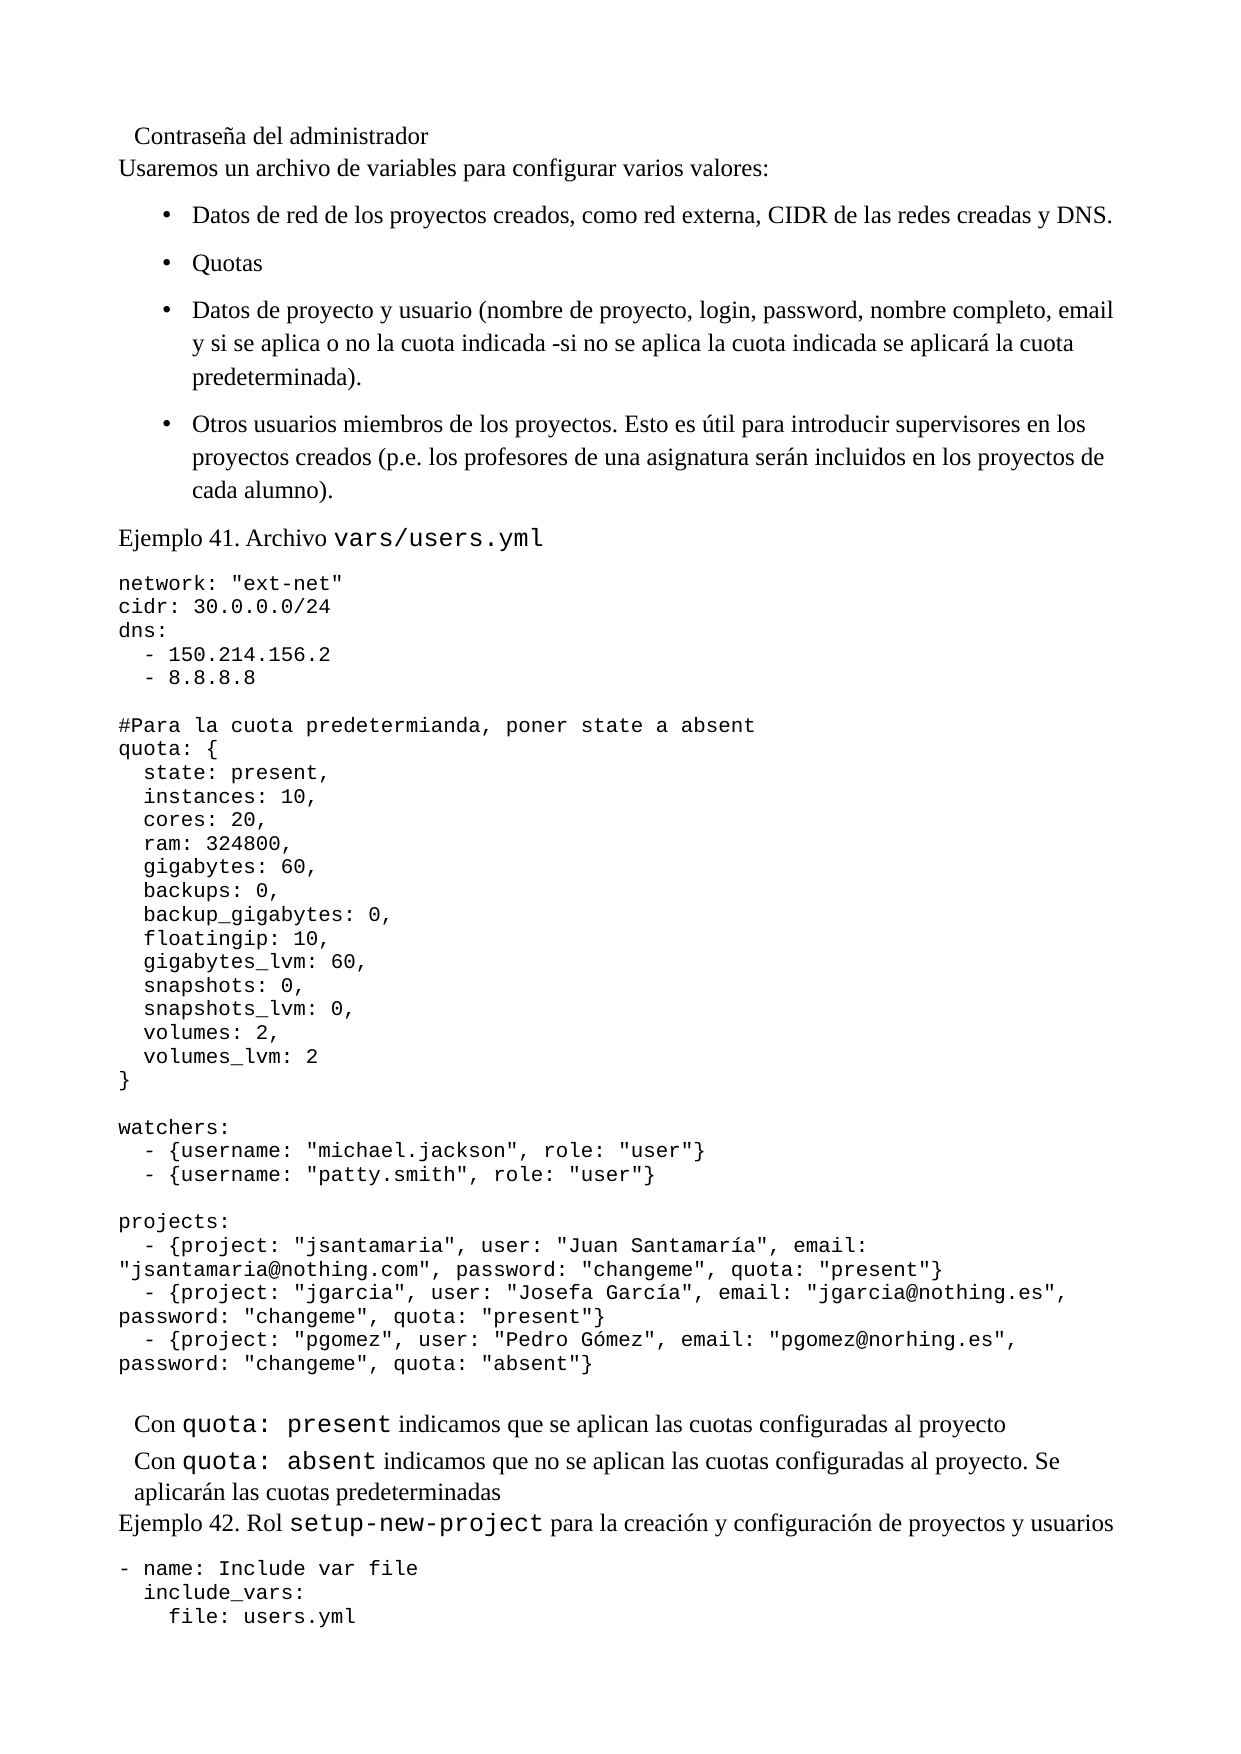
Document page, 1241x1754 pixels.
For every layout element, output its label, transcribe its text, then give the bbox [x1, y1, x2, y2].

text dns: [118, 620, 1122, 644]
text volumes: 2, [118, 1022, 1122, 1046]
text Ejemplo 42. Rol setup-new-project para la creación y configuración de proyectos y usuarios [118, 1508, 1122, 1539]
table_cell Con quota: absent indicamos que no se aplican las cuotas configuradas al proyecto. Se aplicarán las cuotas predeterminadas [131, 1443, 1122, 1508]
text - 150.214.156.2 [118, 644, 1122, 667]
text - 8.8.8.8 [118, 667, 1122, 691]
text projects: [118, 1211, 1122, 1235]
text cores: 20, [118, 809, 1122, 833]
text - name: Include var file [118, 1558, 1122, 1582]
text volumes_lvm: 2 [118, 1046, 1122, 1069]
table_cell [118, 118, 131, 153]
text backups: 0, [118, 880, 1122, 904]
text #Para la cuota predetermianda, poner state a absent [118, 715, 1122, 738]
list Otros usuarios miembros de los proyectos. Esto es útil para introducir supervisores en los proyectos creados (p.e. los profesores de una asignatura serán incluidos en los proyectos de cada alumno). [162, 409, 1122, 504]
text backup_gigabytes: 0, [118, 904, 1122, 927]
text instances: 10, [118, 786, 1122, 809]
text snapshots: 0, [118, 975, 1122, 998]
text quota: { [118, 738, 1122, 762]
text state: present, [118, 762, 1122, 786]
text gigabytes_lvm: 60, [118, 951, 1122, 975]
table_cell Contraseña del administrador [131, 118, 902, 153]
text } [118, 1069, 1122, 1093]
text Usaremos un archivo de variables para configurar varios valores: [118, 153, 1122, 181]
text watchers: [118, 1117, 1122, 1140]
table_header Con quota: present indicamos que se aplican las cuotas configuradas al proyecto [131, 1406, 1122, 1443]
list Datos de red de los proyectos creados, como red externa, CIDR de las redes creadas y DNS. [162, 200, 1122, 229]
text - {username: "michael.jackson", role: "user"} [118, 1140, 1122, 1164]
text - {username: "patty.smith", role: "user"} [118, 1164, 1122, 1188]
text - {project: "pgomez", user: "Pedro Gómez", email: "pgomez@norhing.es", password: "changeme", quota: "absent"} [118, 1329, 1122, 1377]
text file: users.yml [118, 1606, 1122, 1629]
text include_vars: [118, 1582, 1122, 1606]
list Quotas [162, 248, 1122, 277]
text snapshots_lvm: 0, [118, 998, 1122, 1022]
text Ejemplo 41. Archivo vars/users.yml [118, 523, 1122, 554]
text network: "ext-net" [118, 573, 1122, 596]
text cidr: 30.0.0.0/24 [118, 596, 1122, 620]
text gigabytes: 60, [118, 857, 1122, 880]
list Datos de proyecto y usuario (nombre de proyecto, login, password, nombre completo, email y si se aplica o no la cuota indicada -si no se aplica la cuota indicada se aplicará la cuota predeterminada). [162, 296, 1122, 390]
text ram: 324800, [118, 833, 1122, 857]
table_cell [118, 1443, 131, 1508]
text - {project: "jgarcia", user: "Josefa García", email: "jgarcia@nothing.es", password: "changeme", quota: "present"} [118, 1282, 1122, 1329]
text - {project: "jsantamaria", user: "Juan Santamaría", email: "jsantamaria@nothing.com", password: "changeme", quota: "present"} [118, 1235, 1122, 1282]
text floatingip: 10, [118, 927, 1122, 951]
table_header [118, 1406, 131, 1443]
